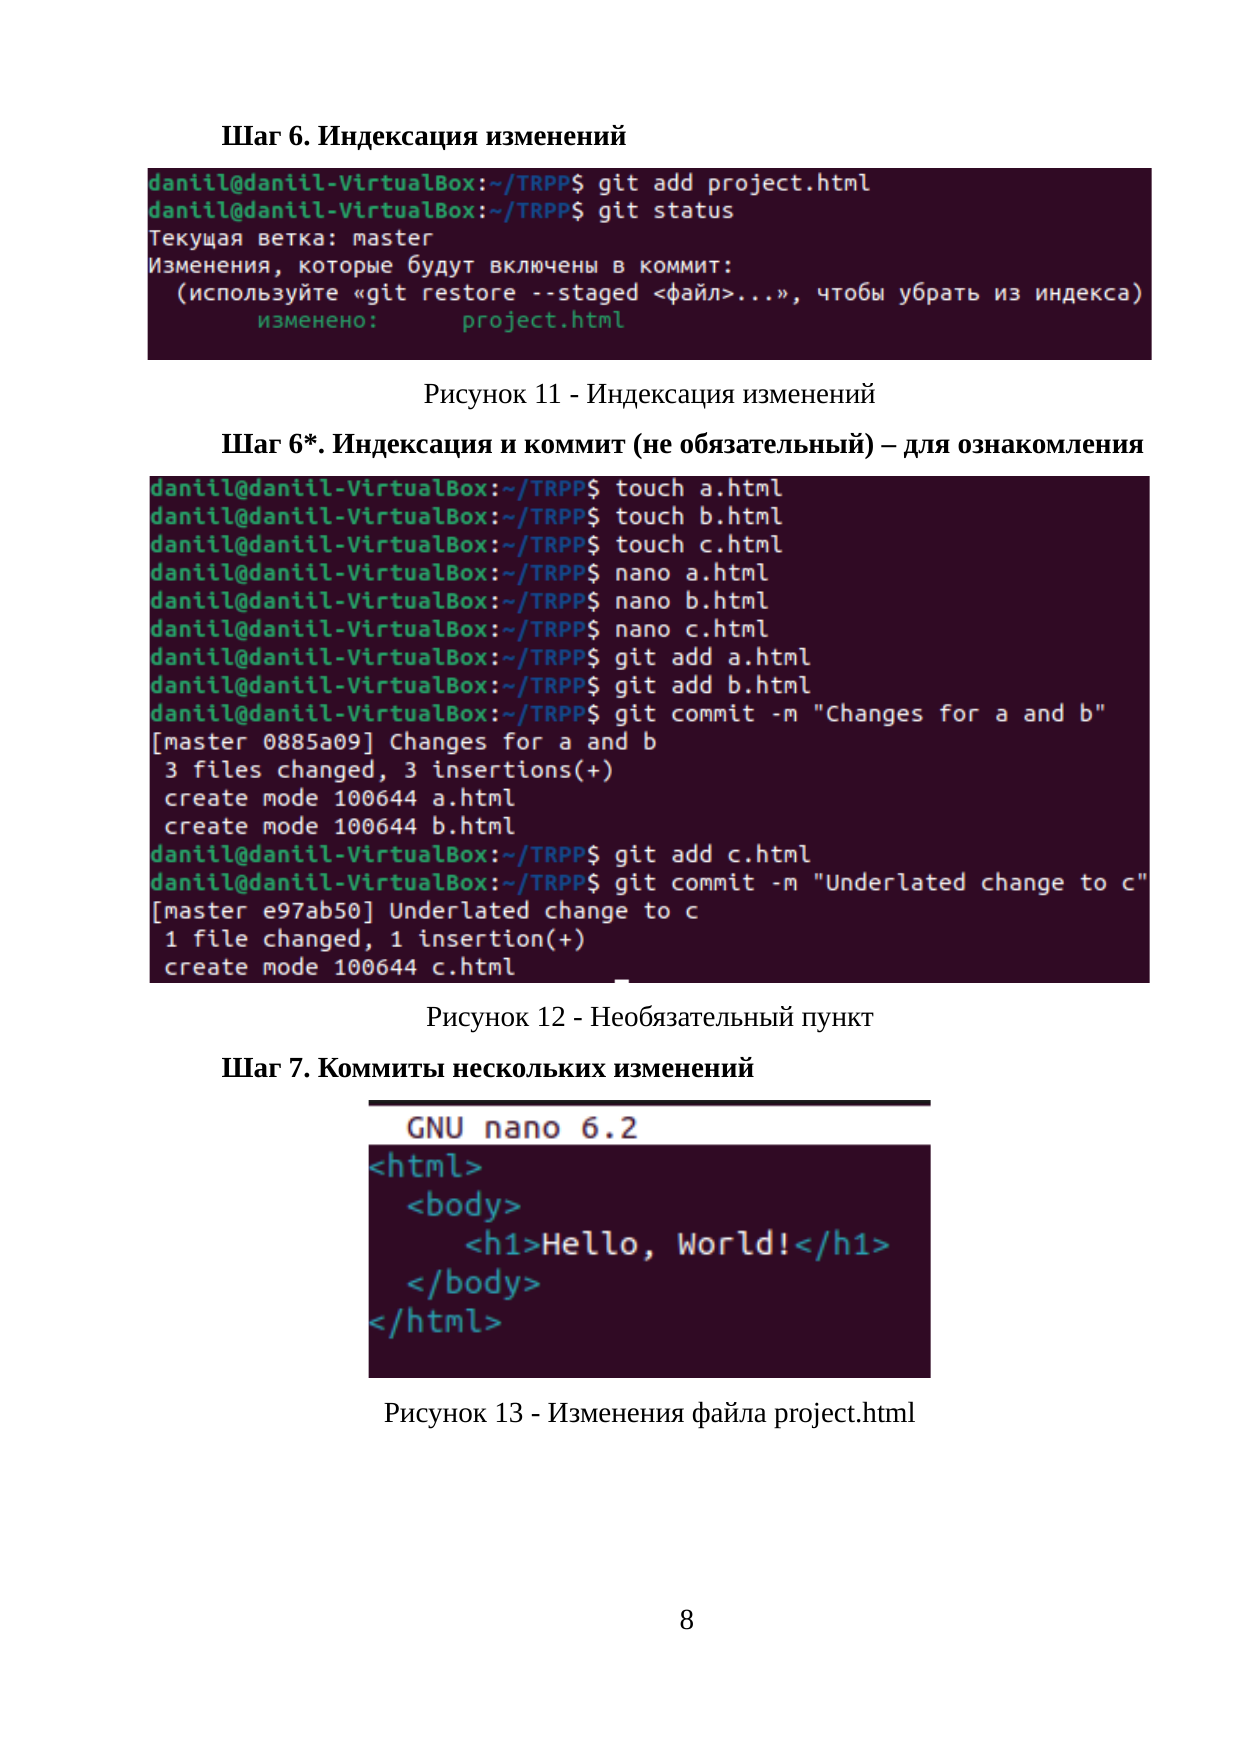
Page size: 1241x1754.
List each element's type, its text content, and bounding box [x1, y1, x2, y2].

text Рисунок 13 - Изменения файла project.html [368, 1100, 931, 1428]
text Рисунок 12 - Необязательный пункт [149, 983, 1150, 1033]
subtitle Шаг 6*. Индексация и коммит (не обязательный) – для ознакомления [148, 426, 1152, 460]
picture [147, 168, 1152, 360]
picture [149, 476, 1150, 983]
text Рисунок 11 - Индексация изменений [148, 360, 1152, 409]
subtitle Шаг 7. Коммиты нескольких изменений [148, 1050, 1152, 1083]
subtitle Шаг 6. Индексация изменений [148, 118, 1152, 152]
